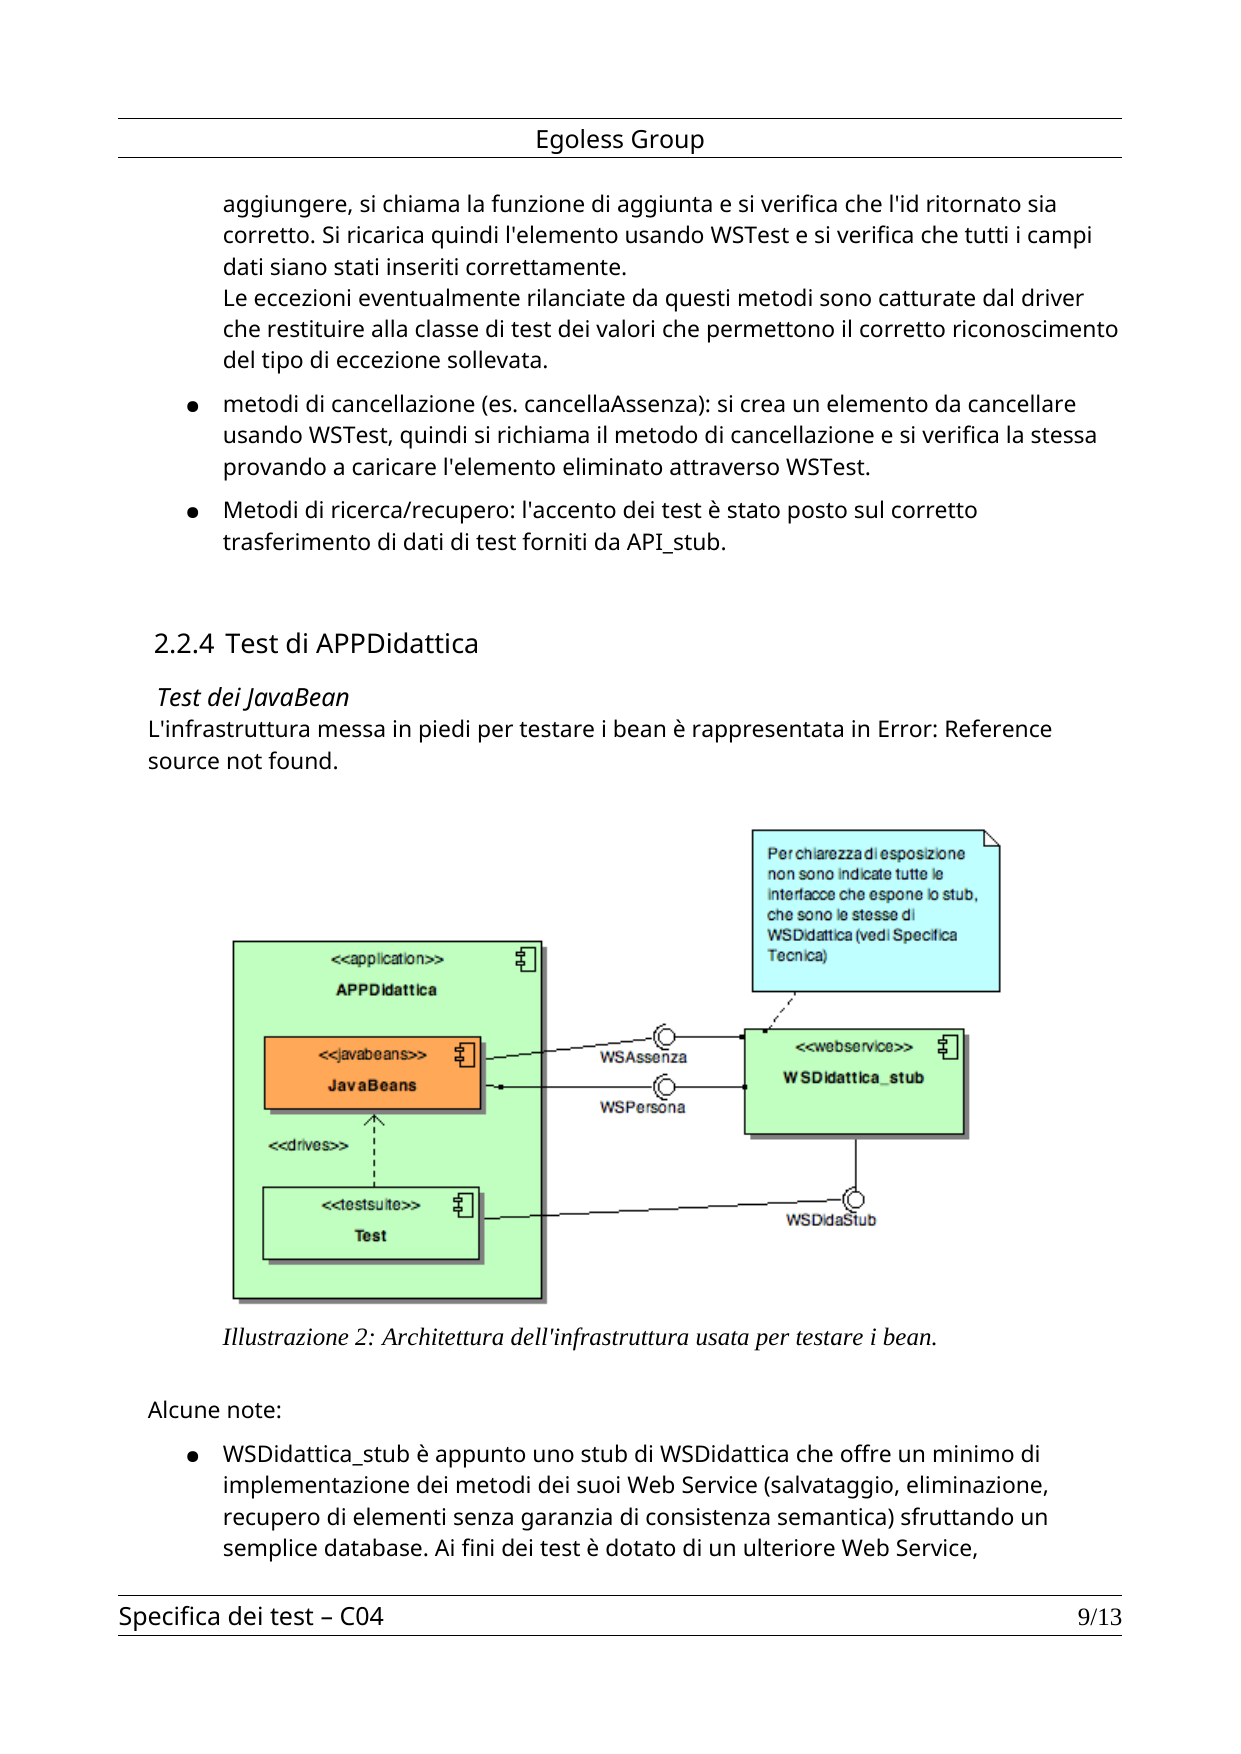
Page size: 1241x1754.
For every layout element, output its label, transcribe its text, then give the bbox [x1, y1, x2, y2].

list Metodi di ricerca/recupero: l'accento dei test è stato posto sul corretto trasferimento di dati di test forniti da API_stub. [185, 494, 1122, 557]
list metodi di cancellazione (es. cancellaAssenza): si crea un elemento da cancellare usando WSTest, quindi si richiama il metodo di cancellazione e si verifica la stessa provando a caricare l'elemento eliminato attraverso WSTest. [185, 388, 1122, 482]
text Illustrazione 2: Architettura dell'infrastruttura usata per testare i bean. [222, 1323, 1018, 1351]
text L'infrastruttura messa in piedi per testare i bean è rappresentata in . [148, 713, 1122, 776]
list WSDidattica_stub è appunto uno stub di WSDidattica che offre un minimo di implementazione dei metodi dei suoi Web Service (salvataggio, eliminazione, recupero di elementi senza garanzia di consistenza semantica) sfruttando un semplice database. Ai fini dei test è dotato di un ulteriore Web Service, [185, 1438, 1122, 1563]
picture [222, 801, 1018, 1323]
list aggiungere, si chiama la funzione di aggiunta e si verifica che l'id ritornato sia corretto. Si ricarica quindi l'elemento usando WSTest e si verifica che tutti i campi dati siano stati inseriti correttamente. Le eccezioni eventualmente rilanciate da questi metodi sono catturate dal driver che restituire alla classe di test dei valori che permettono il corretto riconoscimento del tipo di eccezione sollevata. [185, 188, 1122, 375]
subtitle Test di APPDidattica [153, 625, 1122, 662]
subtitle Test dei JavaBean [148, 679, 1122, 713]
text Alcune note: [148, 1394, 1122, 1426]
